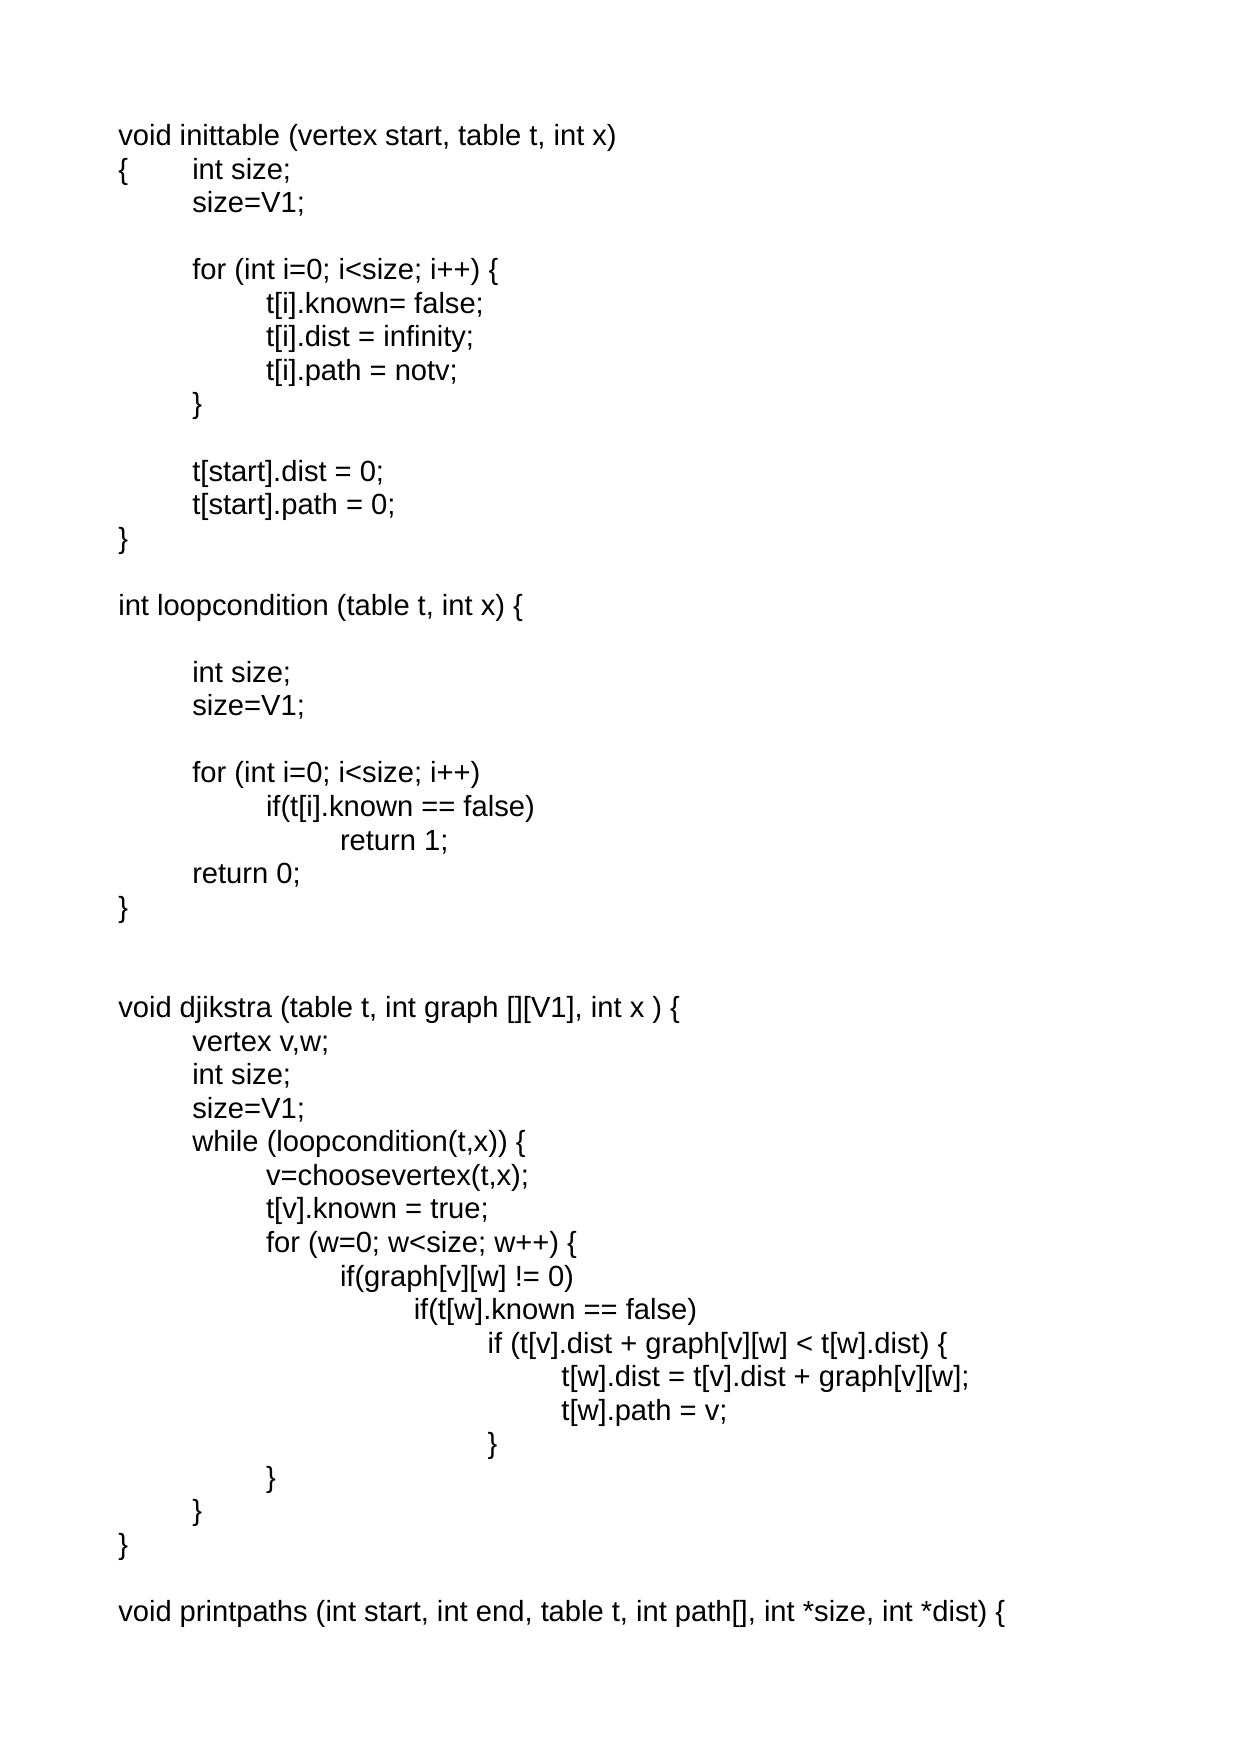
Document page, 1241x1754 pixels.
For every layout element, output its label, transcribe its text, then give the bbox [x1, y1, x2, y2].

text } [118, 521, 1122, 554]
text int size; [118, 655, 1122, 688]
text } [118, 1493, 1122, 1527]
text void inittable (vertex start, table t, int x) [118, 118, 1122, 152]
text } [118, 1426, 1122, 1460]
text return 1; [118, 822, 1122, 856]
text t[start].path = 0; [118, 487, 1122, 521]
text while (loopcondition(t,x)) { [118, 1124, 1122, 1158]
text t[v].known = true; [118, 1191, 1122, 1225]
text size=V1; [118, 185, 1122, 219]
text t[w].path = v; [118, 1393, 1122, 1426]
text if(t[w].known == false) [118, 1292, 1122, 1326]
text } [118, 1460, 1122, 1493]
text if (t[v].dist + graph[v][w] < t[w].dist) { [118, 1326, 1122, 1359]
text } [118, 889, 1122, 923]
text size=V1; [118, 1091, 1122, 1124]
text t[i].dist = infinity; [118, 319, 1122, 353]
text vertex v,w; [118, 1024, 1122, 1057]
text { int size; [118, 152, 1122, 185]
text for (int i=0; i<size; i++) { [118, 252, 1122, 286]
text for (int i=0; i<size; i++) [118, 755, 1122, 789]
text return 0; [118, 856, 1122, 889]
text if(t[i].known == false) [118, 789, 1122, 822]
text } [118, 1527, 1122, 1560]
text t[start].dist = 0; [118, 453, 1122, 487]
text v=choosevertex(t,x); [118, 1158, 1122, 1191]
text if(graph[v][w] != 0) [118, 1258, 1122, 1292]
text for (w=0; w<size; w++) { [118, 1225, 1122, 1258]
text void djikstra (table t, int graph [][V1], int x ) { [118, 990, 1122, 1024]
text size=V1; [118, 688, 1122, 722]
text t[i].known= false; [118, 286, 1122, 319]
text } [118, 386, 1122, 420]
text void printpaths (int start, int end, table t, int path[], int *size, int *dist) { [118, 1594, 1122, 1627]
text int loopcondition (table t, int x) { [118, 588, 1122, 621]
text int size; [118, 1057, 1122, 1091]
text t[w].dist = t[v].dist + graph[v][w]; [118, 1359, 1122, 1393]
text t[i].path = notv; [118, 353, 1122, 386]
